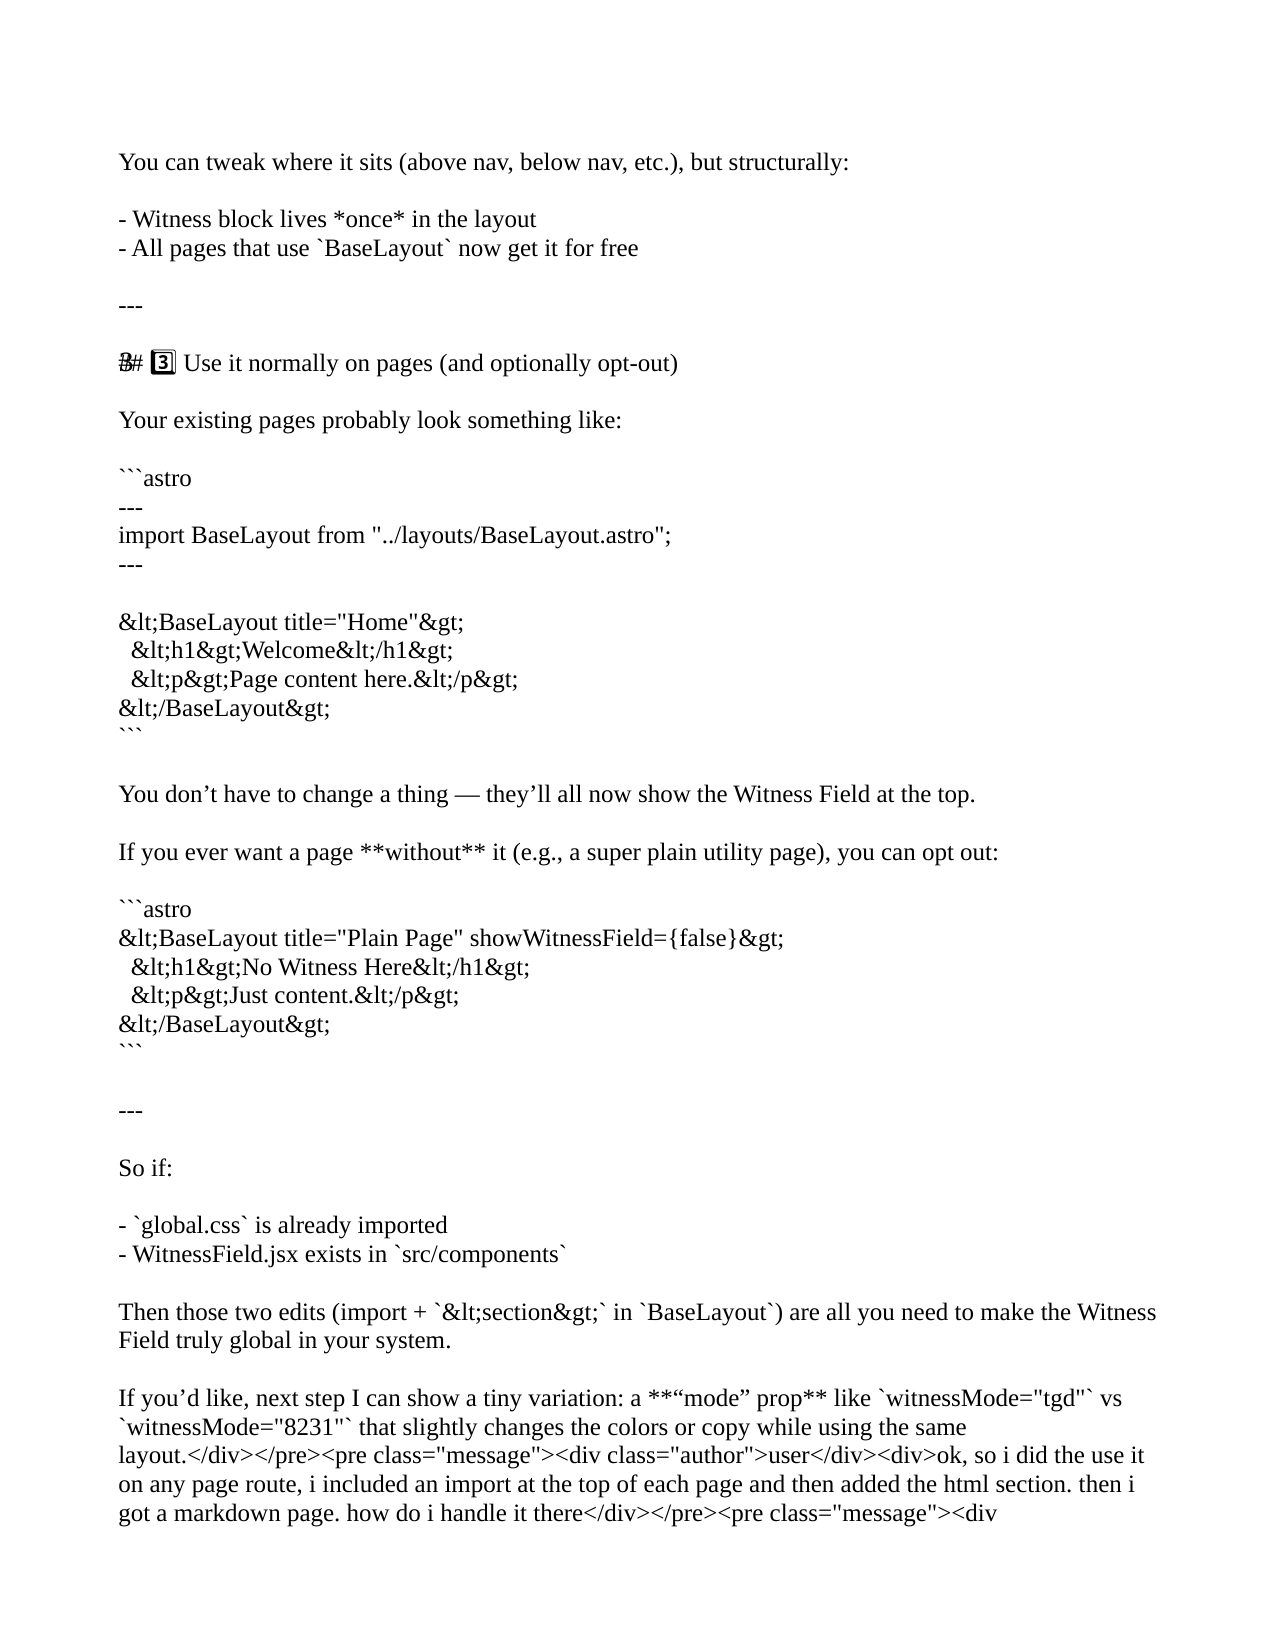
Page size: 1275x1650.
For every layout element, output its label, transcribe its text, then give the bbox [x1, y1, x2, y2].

text - WitnessField.jsx exists in `src/components` ✅ [118, 1239, 1157, 1268]
text &lt;p&gt;Page content here.&lt;/p&gt; [118, 664, 1157, 693]
text So if: [118, 1153, 1157, 1182]
text --- [118, 291, 1157, 319]
text Your existing pages probably look something like: [118, 406, 1157, 434]
text &lt;h1&gt;No Witness Here&lt;/h1&gt; [118, 952, 1157, 981]
text Then those two edits (import + `&lt;section&gt;` in `BaseLayout`) are all you need to make the Witness Field truly global in your system. [118, 1297, 1157, 1354]
text &lt;h1&gt;Welcome&lt;/h1&gt; [118, 636, 1157, 664]
text &lt;p&gt;Just content.&lt;/p&gt; [118, 981, 1157, 1009]
text - All pages that use `BaseLayout` now get it for free [118, 233, 1157, 262]
text If you ever want a page **without** it (e.g., a super plain utility page), you can opt out: [118, 837, 1157, 866]
text --- [118, 1096, 1157, 1124]
text ``` [118, 722, 1157, 751]
text You don’t have to change a thing — they’ll all now show the Witness Field at the top. [118, 779, 1157, 808]
text ```astro [118, 463, 1157, 492]
text You can tweak where it sits (above nav, below nav, etc.), but structurally: [118, 147, 1157, 176]
text &lt;/BaseLayout&gt; [118, 1009, 1157, 1038]
text ## 3️⃣ Use it normally on pages (and optionally opt-out) [118, 348, 1157, 377]
text ```astro [118, 894, 1157, 923]
text - Witness block lives *once* in the layout [118, 204, 1157, 233]
text import BaseLayout from "../layouts/BaseLayout.astro"; [118, 521, 1157, 549]
text &lt;BaseLayout title="Plain Page" showWitnessField={false}&gt; [118, 923, 1157, 952]
text - `global.css` is already imported ✅ [118, 1211, 1157, 1239]
text &lt;BaseLayout title="Home"&gt; [118, 607, 1157, 636]
text --- [118, 492, 1157, 521]
text ``` [118, 1038, 1157, 1067]
text --- [118, 549, 1157, 578]
text If you’d like, next step I can show a tiny variation: a **“mode” prop** like `witnessMode="tgd"` vs `witnessMode="8231"` that slightly changes the colors or copy while using the same layout.</div></pre><pre class="message"><div class="author">user</div><div>ok, so i did the use it on any page route, i included an import at the top of each page and then added the html section. then i got a markdown page. how do i handle it there</div></pre><pre class="message"><div [118, 1383, 1157, 1527]
text &lt;/BaseLayout&gt; [118, 693, 1157, 722]
